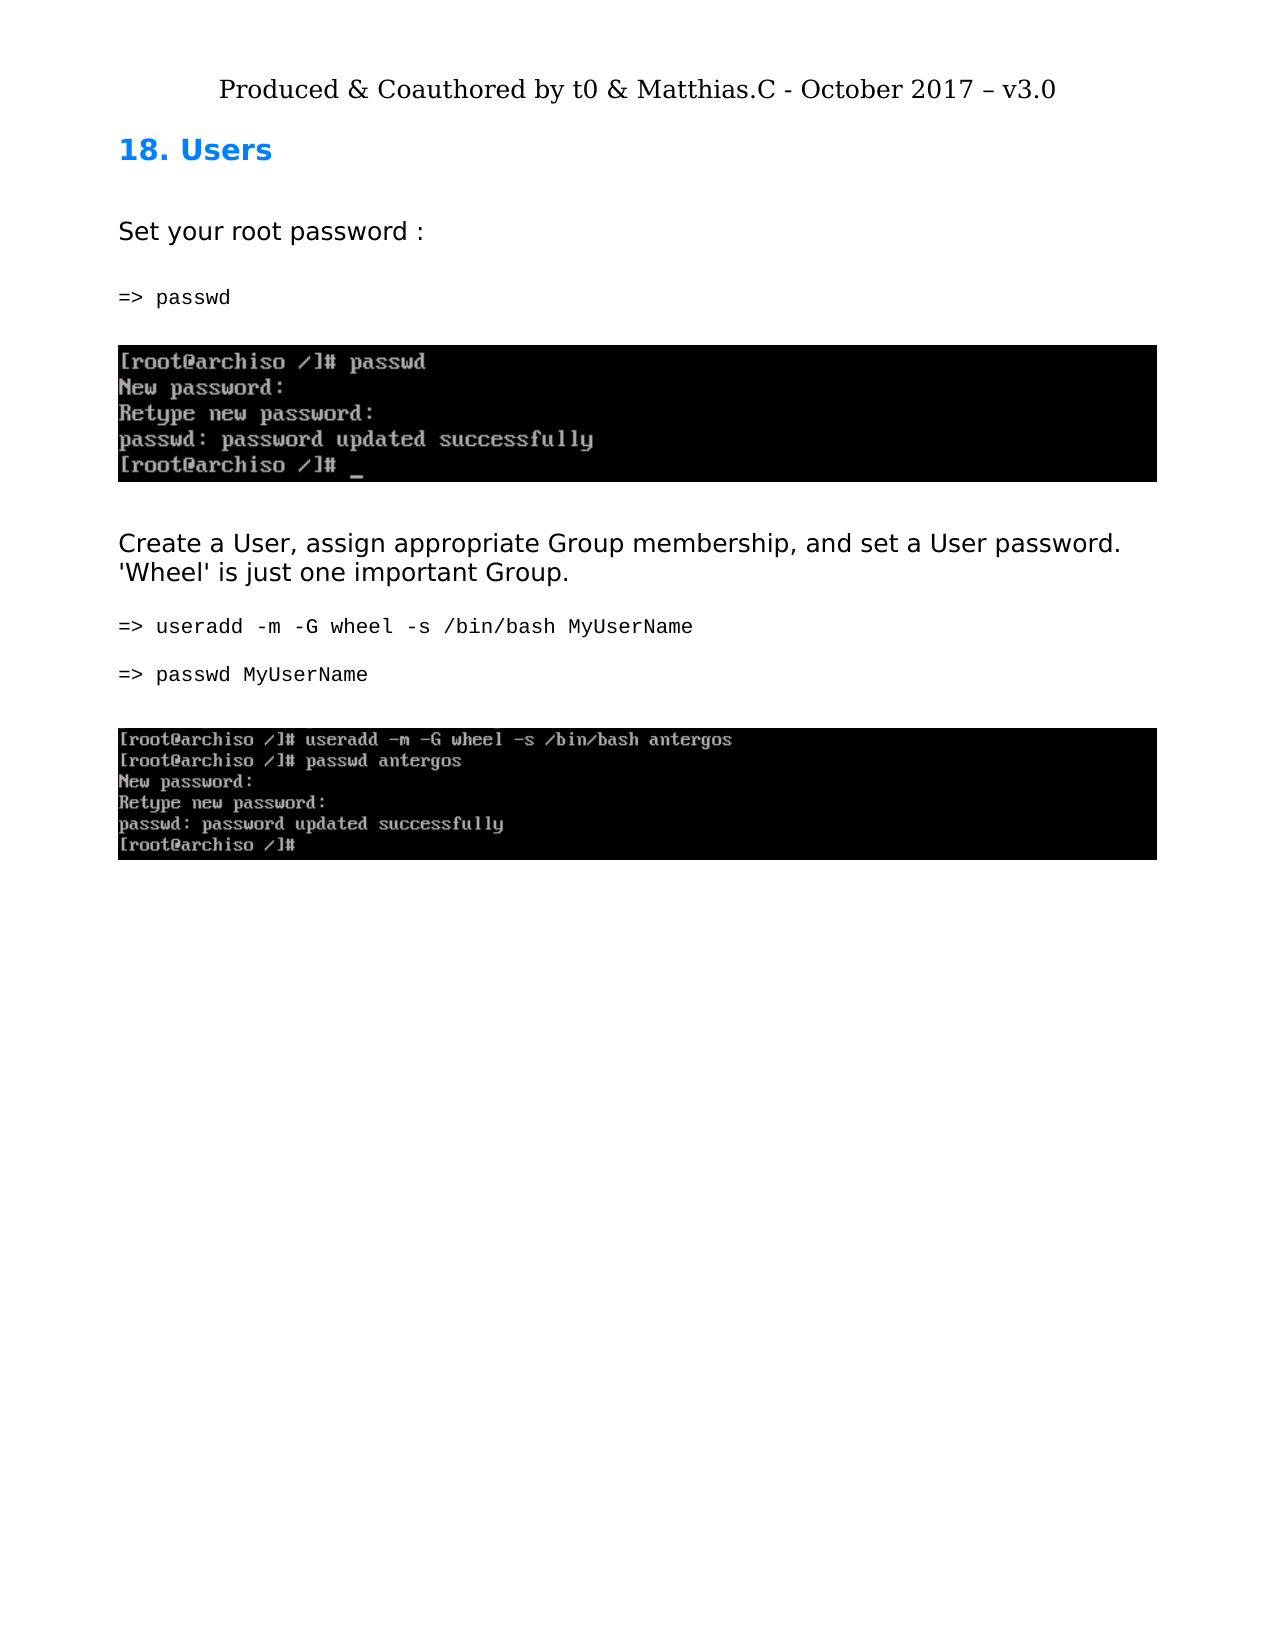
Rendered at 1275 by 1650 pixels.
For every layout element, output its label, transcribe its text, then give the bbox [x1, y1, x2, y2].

text => useradd -m -G wheel -s /bin/bash MyUserName [118, 616, 1157, 640]
text => passwd [118, 287, 1157, 311]
subtitle 18. Users [118, 134, 1157, 168]
text => passwd MyUserName [118, 663, 1157, 687]
picture [118, 345, 1157, 482]
text Set your root password : [118, 217, 1157, 246]
picture [118, 728, 1157, 860]
text Create a User, assign appropriate Group membership, and set a User password. 'Wheel' is just one important Group. [118, 529, 1157, 587]
